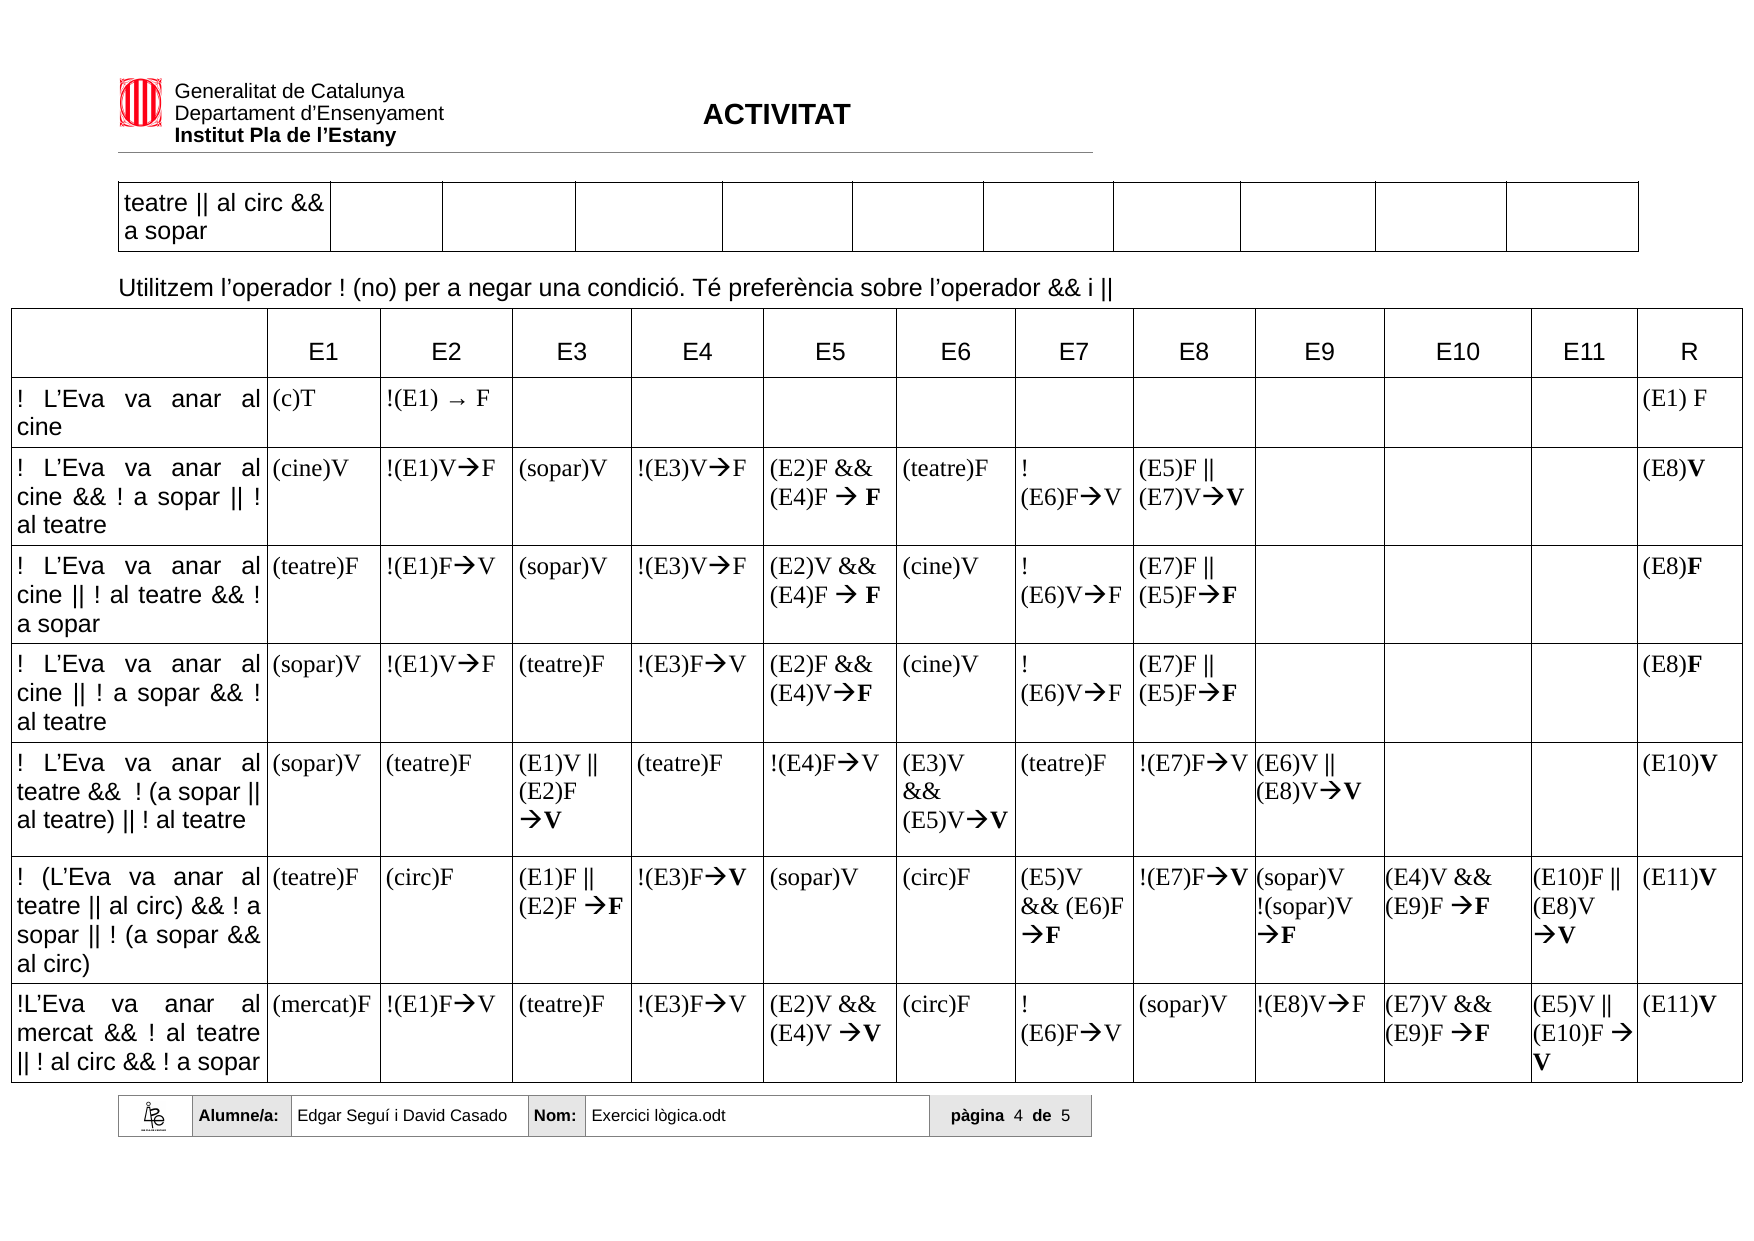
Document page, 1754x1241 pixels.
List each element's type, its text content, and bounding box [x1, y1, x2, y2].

table_cell (E1) F [1638, 378, 1742, 447]
table_cell (teatre)F [513, 984, 631, 1081]
table_cell ! L’Eva va anar al cine || ! al teatre && ! a sopar [12, 546, 267, 643]
table_cell !(E3)VF [632, 546, 763, 643]
table_cell (sopar)V !(sopar)V F [1256, 857, 1384, 983]
table_header E1 [268, 309, 380, 377]
table_cell !(E6)VF [1016, 546, 1133, 643]
table_cell (teatre)F [632, 743, 763, 856]
table_cell teatre || al circ && a sopar [119, 183, 330, 251]
table_cell [331, 183, 442, 251]
table_cell (E5)F || (E7)VV [1134, 448, 1255, 545]
table_cell [1256, 546, 1384, 643]
table_cell [1134, 378, 1255, 447]
table_cell (teatre)F [1016, 743, 1133, 856]
table_cell (cine)V [897, 644, 1015, 741]
table_cell [1532, 743, 1637, 856]
table_header E9 [1256, 309, 1384, 377]
table_cell !(E3)VF [632, 448, 763, 545]
table_cell !(E4)FV [764, 743, 896, 856]
table_cell [1256, 448, 1384, 545]
table_header E7 [1016, 309, 1133, 377]
table_cell (E2)F && (E4)VF [764, 644, 896, 741]
table_cell (c)T [268, 378, 380, 447]
table_cell [984, 183, 1113, 251]
table_cell (E10)V [1638, 743, 1742, 856]
table_cell (sopar)V [268, 743, 380, 856]
table_cell (E11)V [1638, 857, 1742, 983]
table_cell (E1)V || (E2)F V [513, 743, 631, 856]
table_cell !(E3)FV [632, 984, 763, 1081]
table_cell [897, 378, 1015, 447]
table_cell (teatre)F [381, 743, 512, 856]
table_header E8 [1134, 309, 1255, 377]
table_cell (E6)V || (E8)VV [1256, 743, 1384, 856]
table_cell [576, 183, 722, 251]
table_header R [1638, 309, 1742, 377]
table_cell !(E3)FV [632, 857, 763, 983]
table_cell (E7)V && (E9)F F [1385, 984, 1531, 1081]
table_cell !(E6)FV [1016, 984, 1133, 1081]
table_cell [1385, 743, 1531, 856]
table_header E6 [897, 309, 1015, 377]
table_cell [1241, 183, 1375, 251]
table_cell (E2)V && (E4)F  F [764, 546, 896, 643]
table_cell (sopar)V [1134, 984, 1255, 1081]
table_cell [1385, 448, 1531, 545]
table_cell [1532, 644, 1637, 741]
table_cell !(E1)VF [381, 644, 512, 741]
table_cell (E10)F || (E8)V V [1532, 857, 1637, 983]
table_cell !(E8)VF [1256, 984, 1384, 1081]
table_cell (teatre)F [513, 644, 631, 741]
table_cell !(E1)FV [381, 546, 512, 643]
table_header E3 [513, 309, 631, 377]
table_header E4 [632, 309, 763, 377]
table_cell !(E6)FV [1016, 448, 1133, 545]
table_cell !(E6)VF [1016, 644, 1133, 741]
table_cell (E2)F && (E4)F  F [764, 448, 896, 545]
table_cell (circ)F [897, 857, 1015, 983]
table_cell (sopar)V [513, 448, 631, 545]
table_cell ! L’Eva va anar al cine && ! a sopar || ! al teatre [12, 448, 267, 545]
table_cell [1532, 546, 1637, 643]
table_cell (E8)F [1638, 644, 1742, 741]
table_cell (E7)F || (E5)FF [1134, 644, 1255, 741]
table_cell (teatre)F [268, 546, 380, 643]
table_cell (sopar)V [764, 857, 896, 983]
table_cell [1016, 378, 1133, 447]
table_cell !(E7)FV [1134, 743, 1255, 856]
table_header E10 [1385, 309, 1531, 377]
text Utilitzem l’operador ! (no) per a negar una condició. Té preferència sobre l’operador && i || [118, 252, 1636, 308]
table_cell [1256, 644, 1384, 741]
table_cell (sopar)V [268, 644, 380, 741]
table_cell !(E1) → F [381, 378, 512, 447]
table_header E5 [764, 309, 896, 377]
table_cell (E5)V && (E6)F F [1016, 857, 1133, 983]
table_cell (teatre)F [268, 857, 380, 983]
table_cell [1385, 378, 1531, 447]
table_cell (E3)V && (E5)VV [897, 743, 1015, 856]
table_cell (mercat)F [268, 984, 380, 1081]
table_cell (E2)V && (E4)V V [764, 984, 896, 1081]
table_cell (E5)V || (E10)F  V [1532, 984, 1637, 1081]
table_cell [513, 378, 631, 447]
table_cell ! L’Eva va anar al teatre && ! (a sopar || al teatre) || ! al teatre [12, 743, 267, 856]
table_cell (E1)F || (E2)F F [513, 857, 631, 983]
table_cell (circ)F [897, 984, 1015, 1081]
table_cell !(E1)VF [381, 448, 512, 545]
table_cell !(E1)FV [381, 984, 512, 1081]
table_cell (circ)F [381, 857, 512, 983]
table_cell (E8)F [1638, 546, 1742, 643]
table_cell (E4)V && (E9)F F [1385, 857, 1531, 983]
table_cell (sopar)V [513, 546, 631, 643]
table_cell [1532, 378, 1637, 447]
table_cell !(E7)FV [1134, 857, 1255, 983]
table_cell (E8)V [1638, 448, 1742, 545]
table_cell ! L’Eva va anar al cine [12, 378, 267, 447]
table_cell [1256, 378, 1384, 447]
table_cell [1507, 183, 1638, 251]
table_cell (teatre)F [897, 448, 1015, 545]
table_cell [443, 183, 575, 251]
table_header E11 [1532, 309, 1637, 377]
table_cell [723, 183, 852, 251]
table_cell [1376, 183, 1506, 251]
table_cell (E11)V [1638, 984, 1742, 1081]
table_header [12, 309, 267, 377]
table_cell (cine)V [268, 448, 380, 545]
table_cell !(E3)FV [632, 644, 763, 741]
table_header E2 [381, 309, 512, 377]
table_cell [1114, 183, 1240, 251]
table_cell [1532, 448, 1637, 545]
table_cell [853, 183, 983, 251]
table_cell [1385, 644, 1531, 741]
table_cell (cine)V [897, 546, 1015, 643]
table_cell [632, 378, 763, 447]
table_cell [1385, 546, 1531, 643]
table_cell !L’Eva va anar al mercat && ! al teatre || ! al circ && ! a sopar [12, 984, 267, 1081]
table_cell (E7)F || (E5)FF [1134, 546, 1255, 643]
table_cell ! L’Eva va anar al cine || ! a sopar && ! al teatre [12, 644, 267, 741]
table_cell ! (L’Eva va anar al teatre || al circ) && ! a sopar || ! (a sopar && al circ) [12, 857, 267, 983]
table_cell [764, 378, 896, 447]
